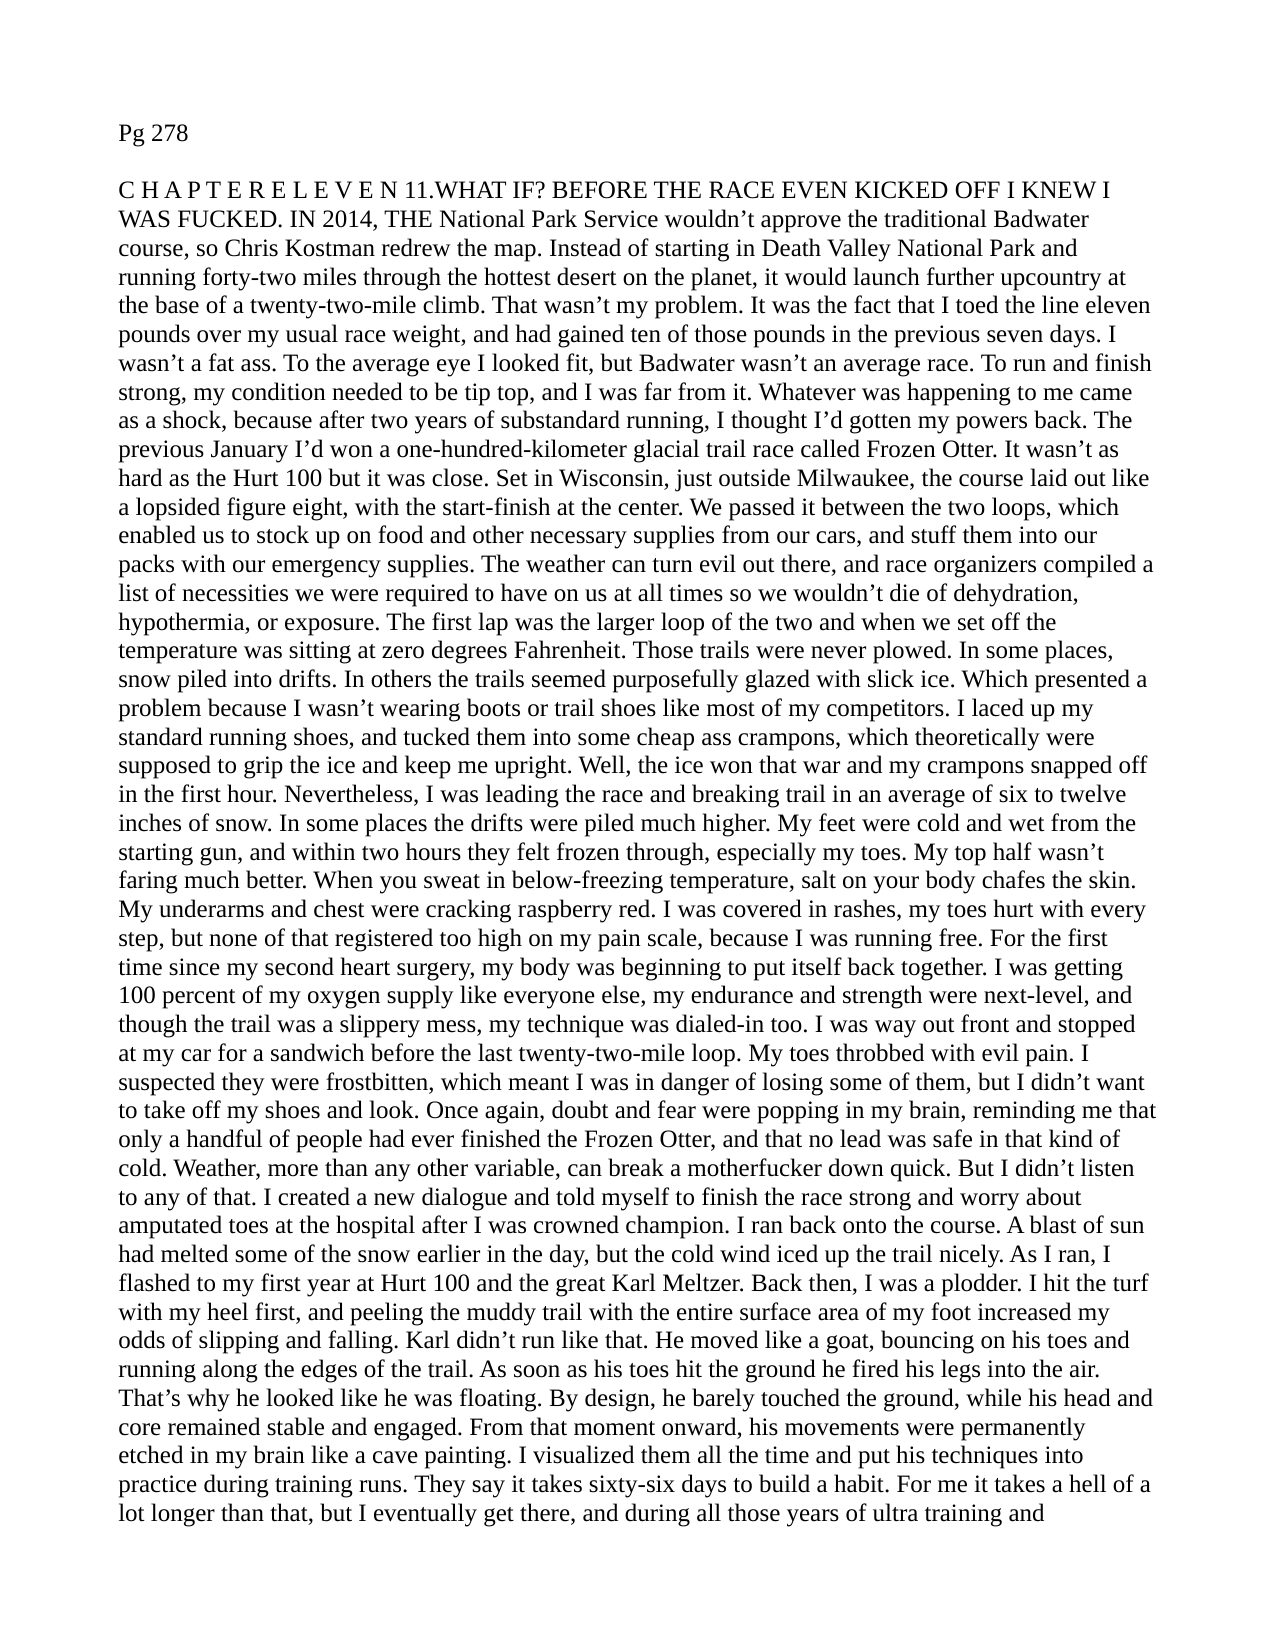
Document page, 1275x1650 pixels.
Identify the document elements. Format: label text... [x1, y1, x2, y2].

text C H A P T E R E L E V E N 11.WHAT IF? BEFORE THE RACE EVEN KICKED OFF I KNEW I WAS FUCKED. IN 2014, THE National Park Service wouldn’t approve the traditional Badwater course, so Chris Kostman redrew the map. Instead of starting in Death Valley National Park and running forty-two miles through the hottest desert on the planet, it would launch further upcountry at the base of a twenty-two-mile climb. That wasn’t my problem. It was the fact that I toed the line eleven pounds over my usual race weight, and had gained ten of those pounds in the previous seven days. I wasn’t a fat ass. To the average eye I looked fit, but Badwater wasn’t an average race. To run and finish strong, my condition needed to be tip top, and I was far from it. Whatever was happening to me came as a shock, because after two years of substandard running, I thought I’d gotten my powers back. The previous January I’d won a one-hundred-kilometer glacial trail race called Frozen Otter. It wasn’t as hard as the Hurt 100 but it was close. Set in Wisconsin, just outside Milwaukee, the course laid out like a lopsided figure eight, with the start-finish at the center. We passed it between the two loops, which enabled us to stock up on food and other necessary supplies from our cars, and stuff them into our packs with our emergency supplies. The weather can turn evil out there, and race organizers compiled a list of necessities we were required to have on us at all times so we wouldn’t die of dehydration, hypothermia, or exposure. The first lap was the larger loop of the two and when we set off the temperature was sitting at zero degrees Fahrenheit. Those trails were never plowed. In some places, snow piled into drifts. In others the trails seemed purposefully glazed with slick ice. Which presented a problem because I wasn’t wearing boots or trail shoes like most of my competitors. I laced up my standard running shoes, and tucked them into some cheap ass crampons, which theoretically were supposed to grip the ice and keep me upright. Well, the ice won that war and my crampons snapped off in the first hour. Nevertheless, I was leading the race and breaking trail in an average of six to twelve inches of snow. In some places the drifts were piled much higher. My feet were cold and wet from the starting gun, and within two hours they felt frozen through, especially my toes. My top half wasn’t faring much better. When you sweat in below-freezing temperature, salt on your body chafes the skin. My underarms and chest were cracking raspberry red. I was covered in rashes, my toes hurt with every step, but none of that registered too high on my pain scale, because I was running free. For the first time since my second heart surgery, my body was beginning to put itself back together. I was getting 100 percent of my oxygen supply like everyone else, my endurance and strength were next-level, and though the trail was a slippery mess, my technique was dialed-in too. I was way out front and stopped at my car for a sandwich before the last twenty-two-mile loop. My toes throbbed with evil pain. I suspected they were frostbitten, which meant I was in danger of losing some of them, but I didn’t want to take off my shoes and look. Once again, doubt and fear were popping in my brain, reminding me that only a handful of people had ever finished the Frozen Otter, and that no lead was safe in that kind of cold. Weather, more than any other variable, can break a motherfucker down quick. But I didn’t listen to any of that. I created a new dialogue and told myself to finish the race strong and worry about amputated toes at the hospital after I was crowned champion. I ran back onto the course. A blast of sun had melted some of the snow earlier in the day, but the cold wind iced up the trail nicely. As I ran, I flashed to my first year at Hurt 100 and the great Karl Meltzer. Back then, I was a plodder. I hit the turf with my heel first, and peeling the muddy trail with the entire surface area of my foot increased my odds of slipping and falling. Karl didn’t run like that. He moved like a goat, bouncing on his toes and running along the edges of the trail. As soon as his toes hit the ground he fired his legs into the air. That’s why he looked like he was floating. By design, he barely touched the ground, while his head and core remained stable and engaged. From that moment onward, his movements were permanently etched in my brain like a cave painting. I visualized them all the time and put his techniques into practice during training runs. They say it takes sixty-six days to build a habit. For me it takes a hell of a lot longer than that, but I eventually get there, and during all those years of ultra training and [118, 176, 1157, 1527]
text Pg 278 [118, 118, 1157, 147]
